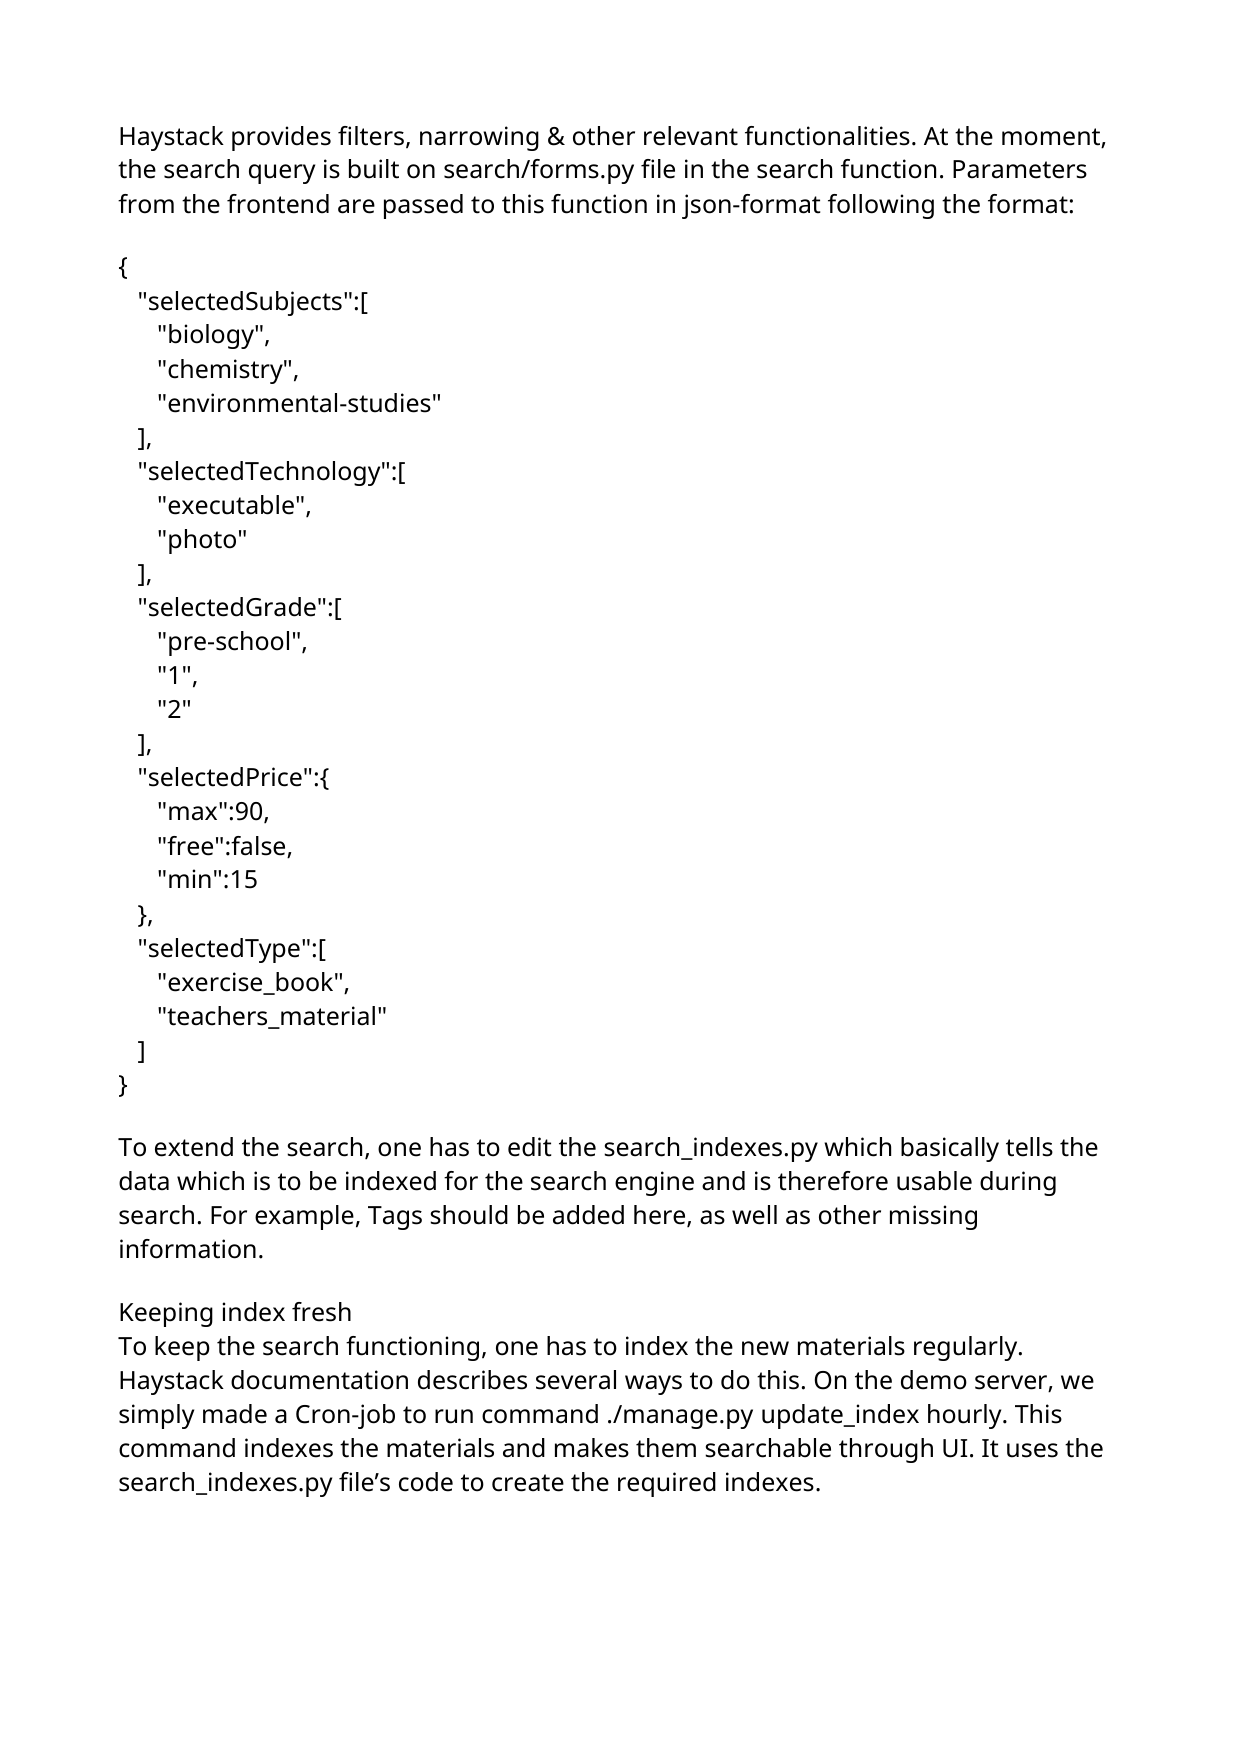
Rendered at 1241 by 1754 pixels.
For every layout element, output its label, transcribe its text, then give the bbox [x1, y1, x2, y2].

text "executable", [118, 487, 1122, 522]
text "exercise_book", [118, 964, 1122, 998]
text ], [118, 556, 1122, 590]
text Keeping index fresh [118, 1294, 1122, 1328]
text To keep the search functioning, one has to index the new materials regularly. Haystack documentation describes several ways to do this. On the demo server, we simply made a Cron-job to run command ./manage.py update_index hourly. This command indexes the materials and makes them searchable through UI. It uses the search_indexes.py file’s code to create the required indexes. [118, 1328, 1122, 1499]
text "1", [118, 658, 1122, 692]
text "min":15 [118, 862, 1122, 896]
text ] [118, 1032, 1122, 1067]
text "selectedGrade":[ [118, 590, 1122, 624]
text Haystack provides filters, narrowing & other relevant functionalities. At the moment, the search query is built on search/forms.py file in the search function. Parameters from the frontend are passed to this function in json-format following the format: [118, 118, 1122, 220]
text "pre-school", [118, 624, 1122, 658]
text "selectedType":[ [118, 930, 1122, 964]
text "photo" [118, 522, 1122, 556]
text "2" [118, 692, 1122, 726]
text "max":90, [118, 794, 1122, 828]
text "biology", [118, 317, 1122, 351]
text "teachers_material" [118, 998, 1122, 1032]
text "selectedPrice":{ [118, 760, 1122, 794]
text To extend the search, one has to edit the search_indexes.py which basically tells the data which is to be indexed for the search engine and is therefore usable during search. For example, Tags should be added here, as well as other missing information. [118, 1129, 1122, 1266]
text "chemistry", [118, 351, 1122, 385]
text "free":false, [118, 828, 1122, 862]
text }, [118, 896, 1122, 930]
text { [118, 249, 1122, 283]
text "selectedSubjects":[ [118, 283, 1122, 317]
text ], [118, 419, 1122, 453]
text "environmental-studies" [118, 385, 1122, 419]
text } [118, 1067, 1122, 1101]
text ], [118, 726, 1122, 760]
text "selectedTechnology":[ [118, 453, 1122, 487]
